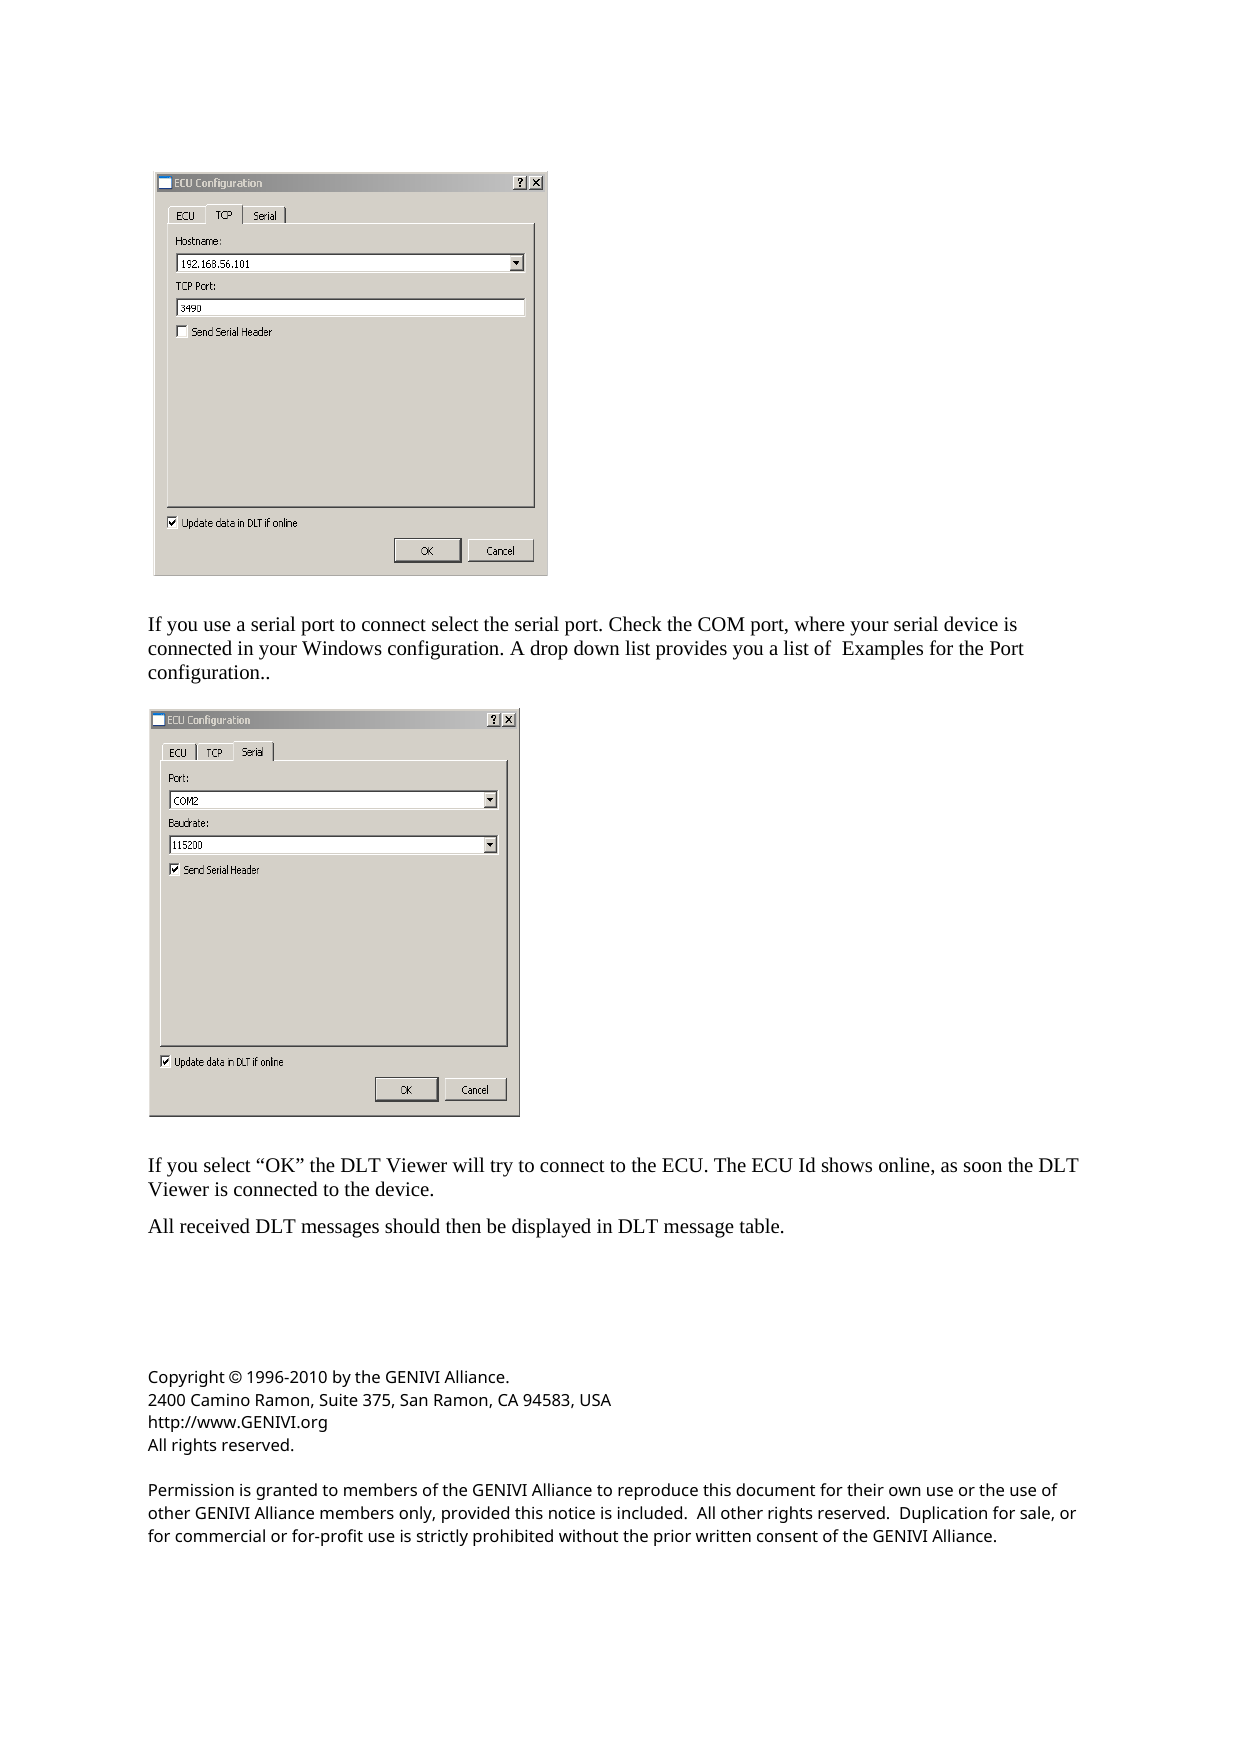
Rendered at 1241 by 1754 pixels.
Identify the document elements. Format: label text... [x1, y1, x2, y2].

picture [153, 171, 548, 576]
picture [149, 708, 520, 1117]
text If you select “OK” the DLT Viewer will try to connect to the ECU. The ECU Id shows online, as soon the DLT Viewer is connected to the device. [148, 1153, 1090, 1201]
text All received DLT messages should then be displayed in DLT message table. [148, 1214, 1090, 1238]
text If you use a serial port to connect select the serial port. Check the COM port, where your serial device is connected in your Windows configuration. A drop down list provides you a list of Examples for the Port configuration.. [148, 612, 1090, 684]
